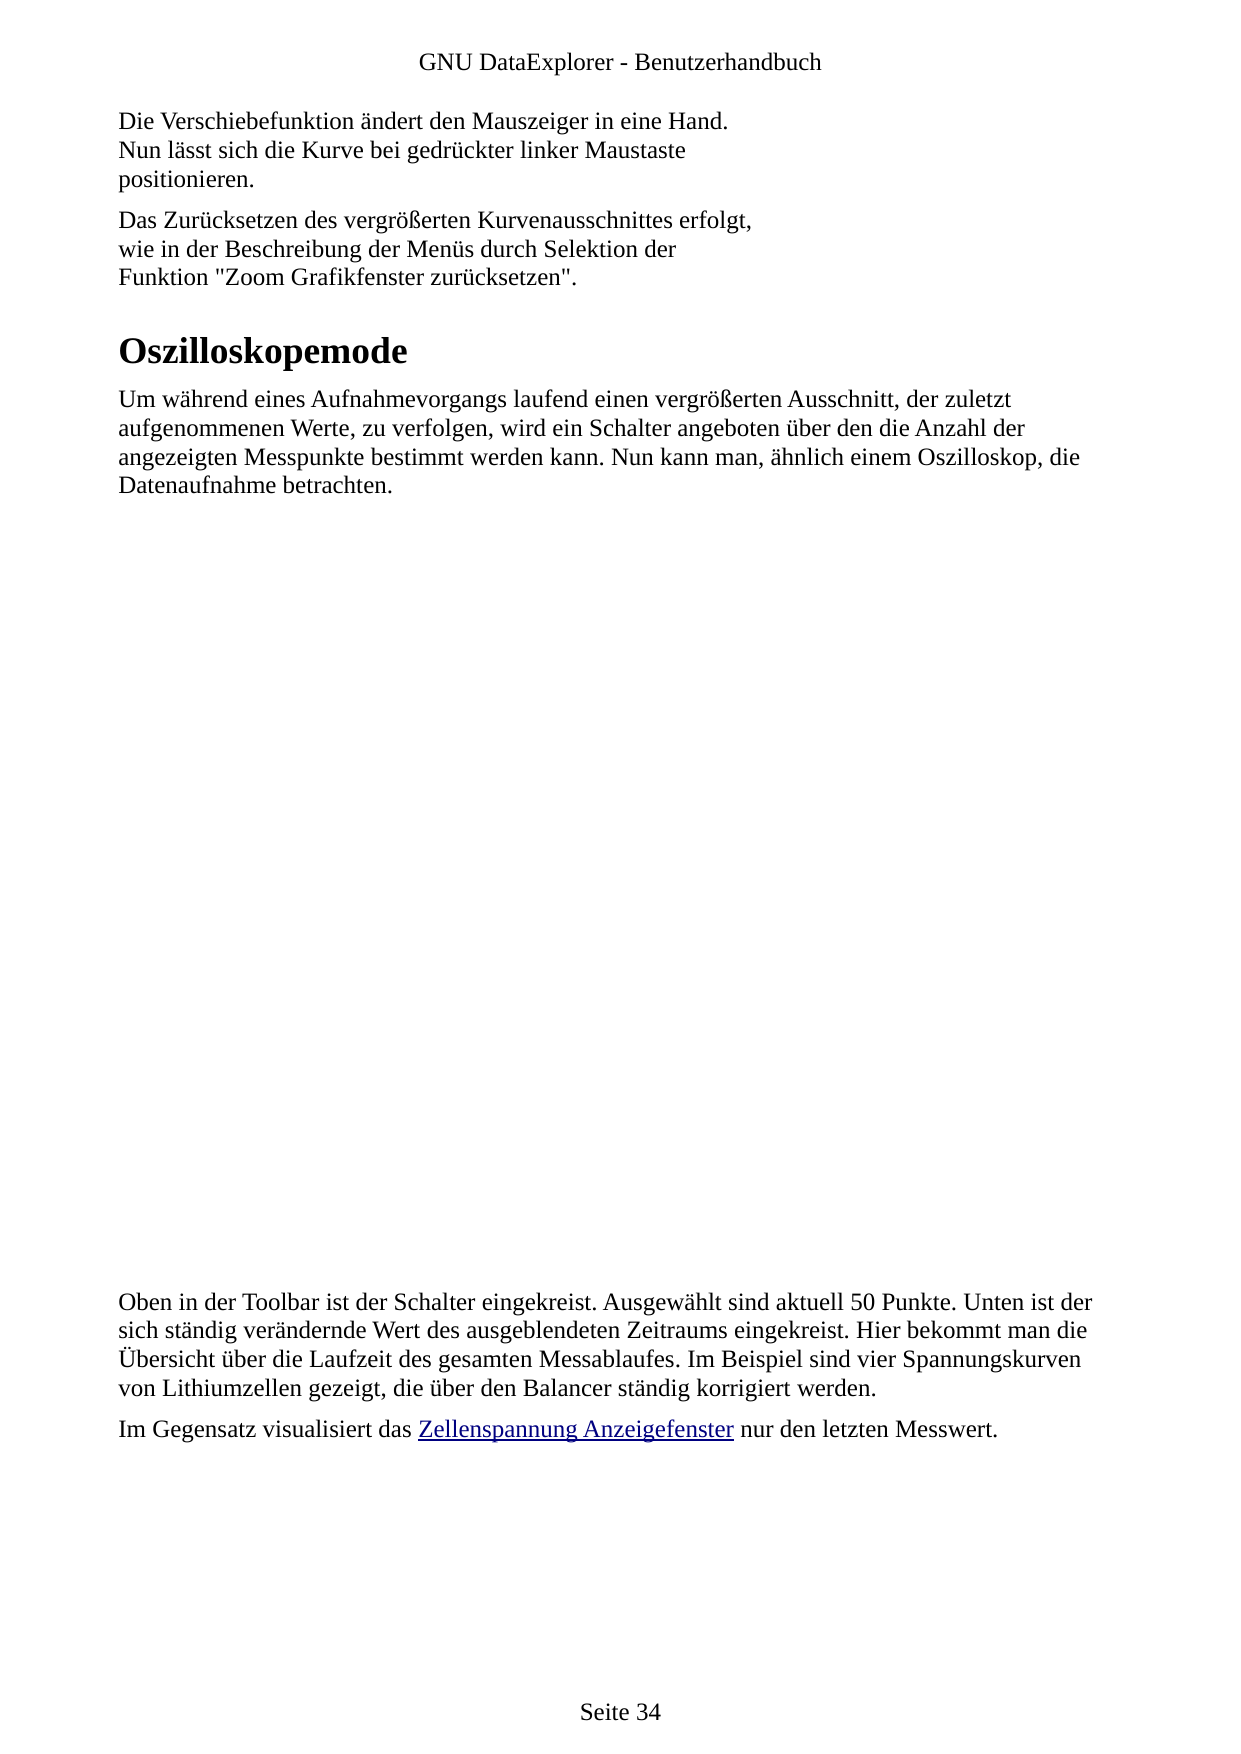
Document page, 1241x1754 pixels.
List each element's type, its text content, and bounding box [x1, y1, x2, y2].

text Um während eines Aufnahmevorgangs laufend einen vergrößerten Ausschnitt, der zuletzt aufgenommenen Werte, zu verfolgen, wird ein Schalter angeboten über den die Anzahl der angezeigten Messpunkte bestimmt werden kann. Nun kann man, ähnlich einem Oszilloskop, die Datenaufnahme betrachten. [118, 384, 1122, 499]
text Im Gegensatz visualisiert das Zellenspannung Anzeigefenster nur den letzten Messwert. [118, 1414, 1122, 1443]
text Oben in der Toolbar ist der Schalter eingekreist. Ausgewählt sind aktuell 50 Punkte. Unten ist der sich ständig verändernde Wert des ausgeblendeten Zeitraums eingekreist. Hier bekommt man die Übersicht über die Laufzeit des gesamten Messablaufes. Im Beispiel sind vier Spannungskurven von Lithiumzellen gezeigt, die über den Balancer ständig korrigiert werden. [118, 1287, 1122, 1402]
text Das Zurücksetzen des vergrößerten Kurvenausschnittes erfolgt, wie in der Beschreibung der Menüs durch Selektion der Funktion "Zoom Grafikfenster zurücksetzen". [118, 205, 1122, 291]
text Die Verschiebefunktion ändert den Mauszeiger in eine Hand. Nun lässt sich die Kurve bei gedrückter linker Maustaste positionieren. [118, 106, 1122, 192]
subtitle Oszilloskopemode [118, 329, 1122, 372]
